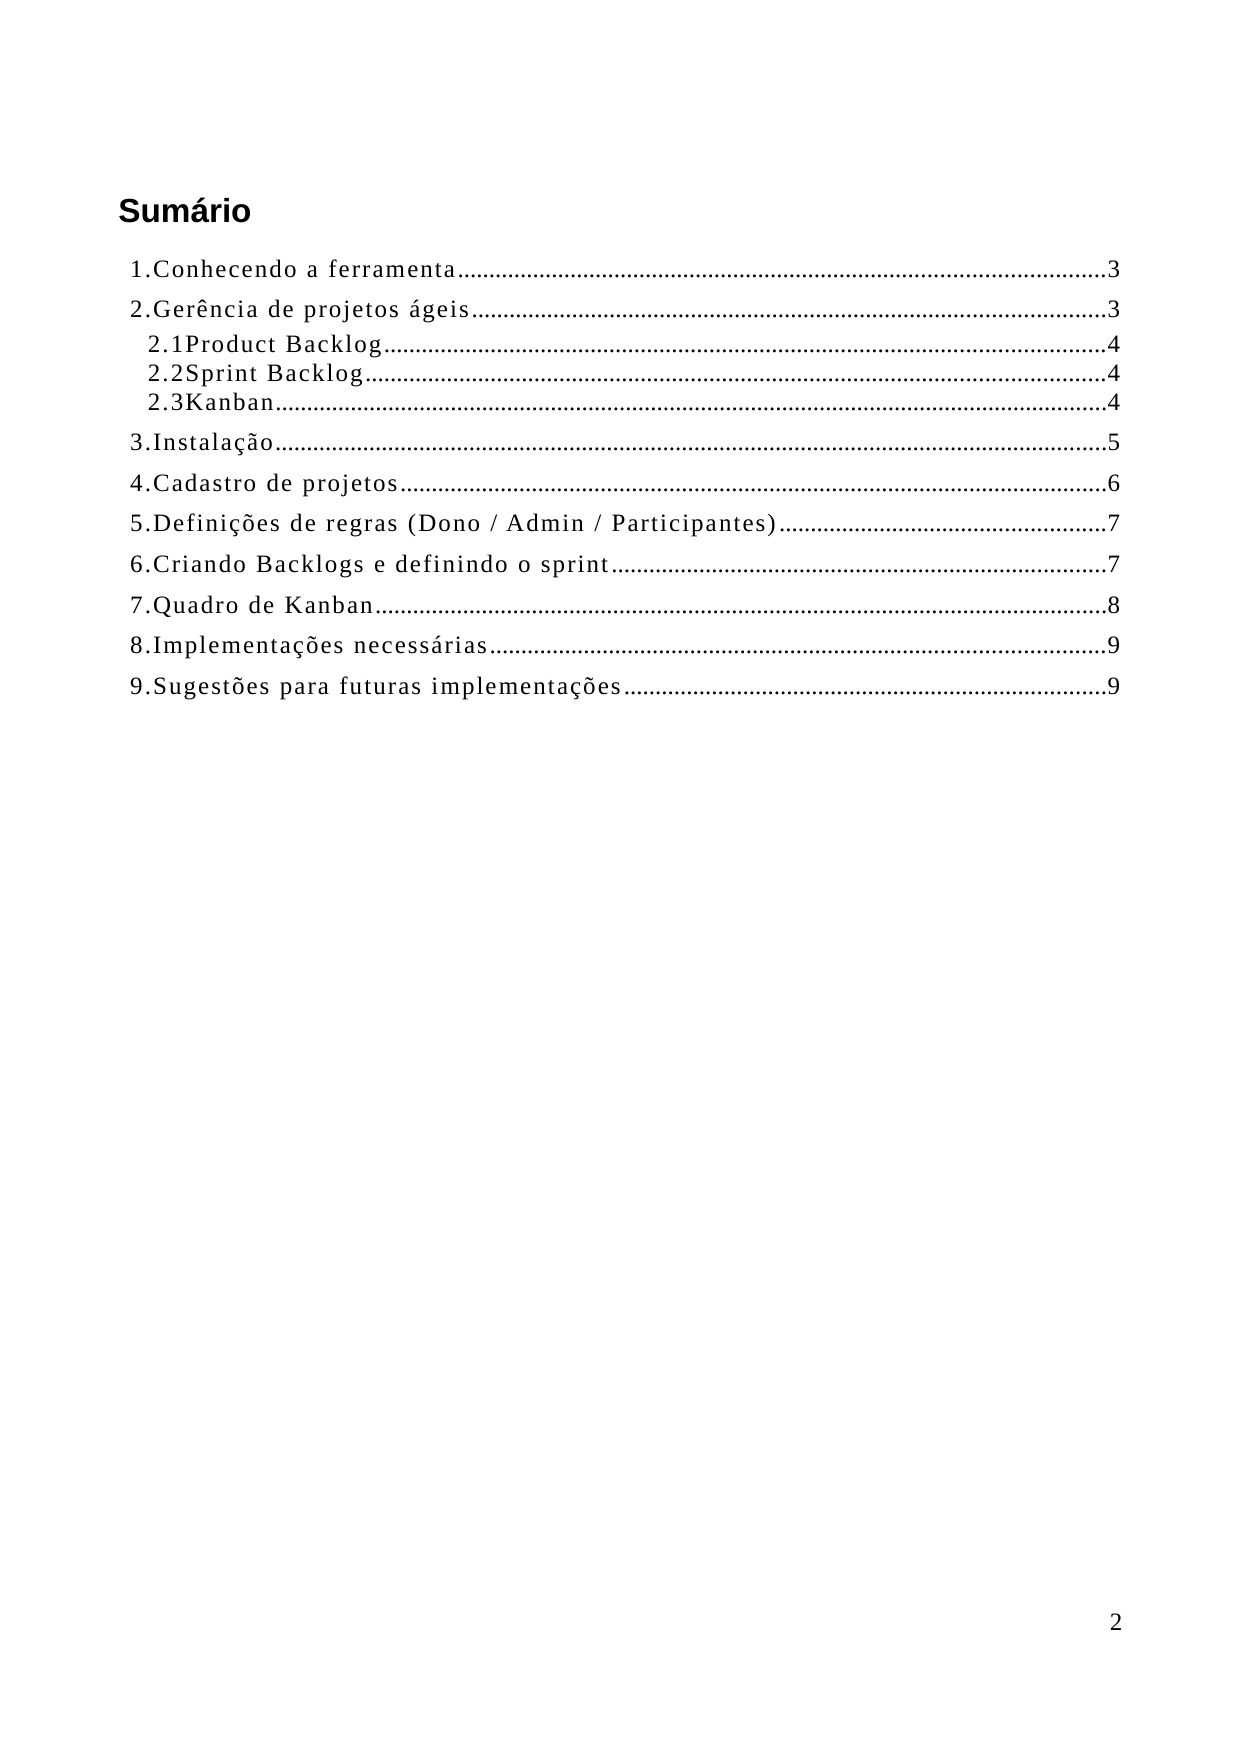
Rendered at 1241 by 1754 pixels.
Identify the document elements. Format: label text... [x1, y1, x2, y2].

text 5.Definições de regras (Dono / Admin / Participantes) 7 [124, 508, 1122, 537]
text 8.Implementações necessárias 9 [124, 630, 1122, 659]
text 2.3Kanban 4 [148, 387, 1122, 415]
text 7.Quadro de Kanban 8 [124, 590, 1122, 618]
text 4.Cadastro de projetos 6 [124, 468, 1122, 497]
text 2.2Sprint Backlog 4 [148, 358, 1122, 387]
text 9.Sugestões para futuras implementações 9 [124, 671, 1122, 700]
text 6.Criando Backlogs e definindo o sprint 7 [124, 549, 1122, 578]
text 2.Gerência de projetos ágeis 3 [124, 294, 1122, 323]
subtitle Sumário [118, 191, 1122, 229]
text 3.Instalação 5 [124, 427, 1122, 456]
text 2.1Product Backlog 4 [148, 329, 1122, 358]
text 1.Conhecendo a ferramenta 3 [124, 254, 1122, 283]
